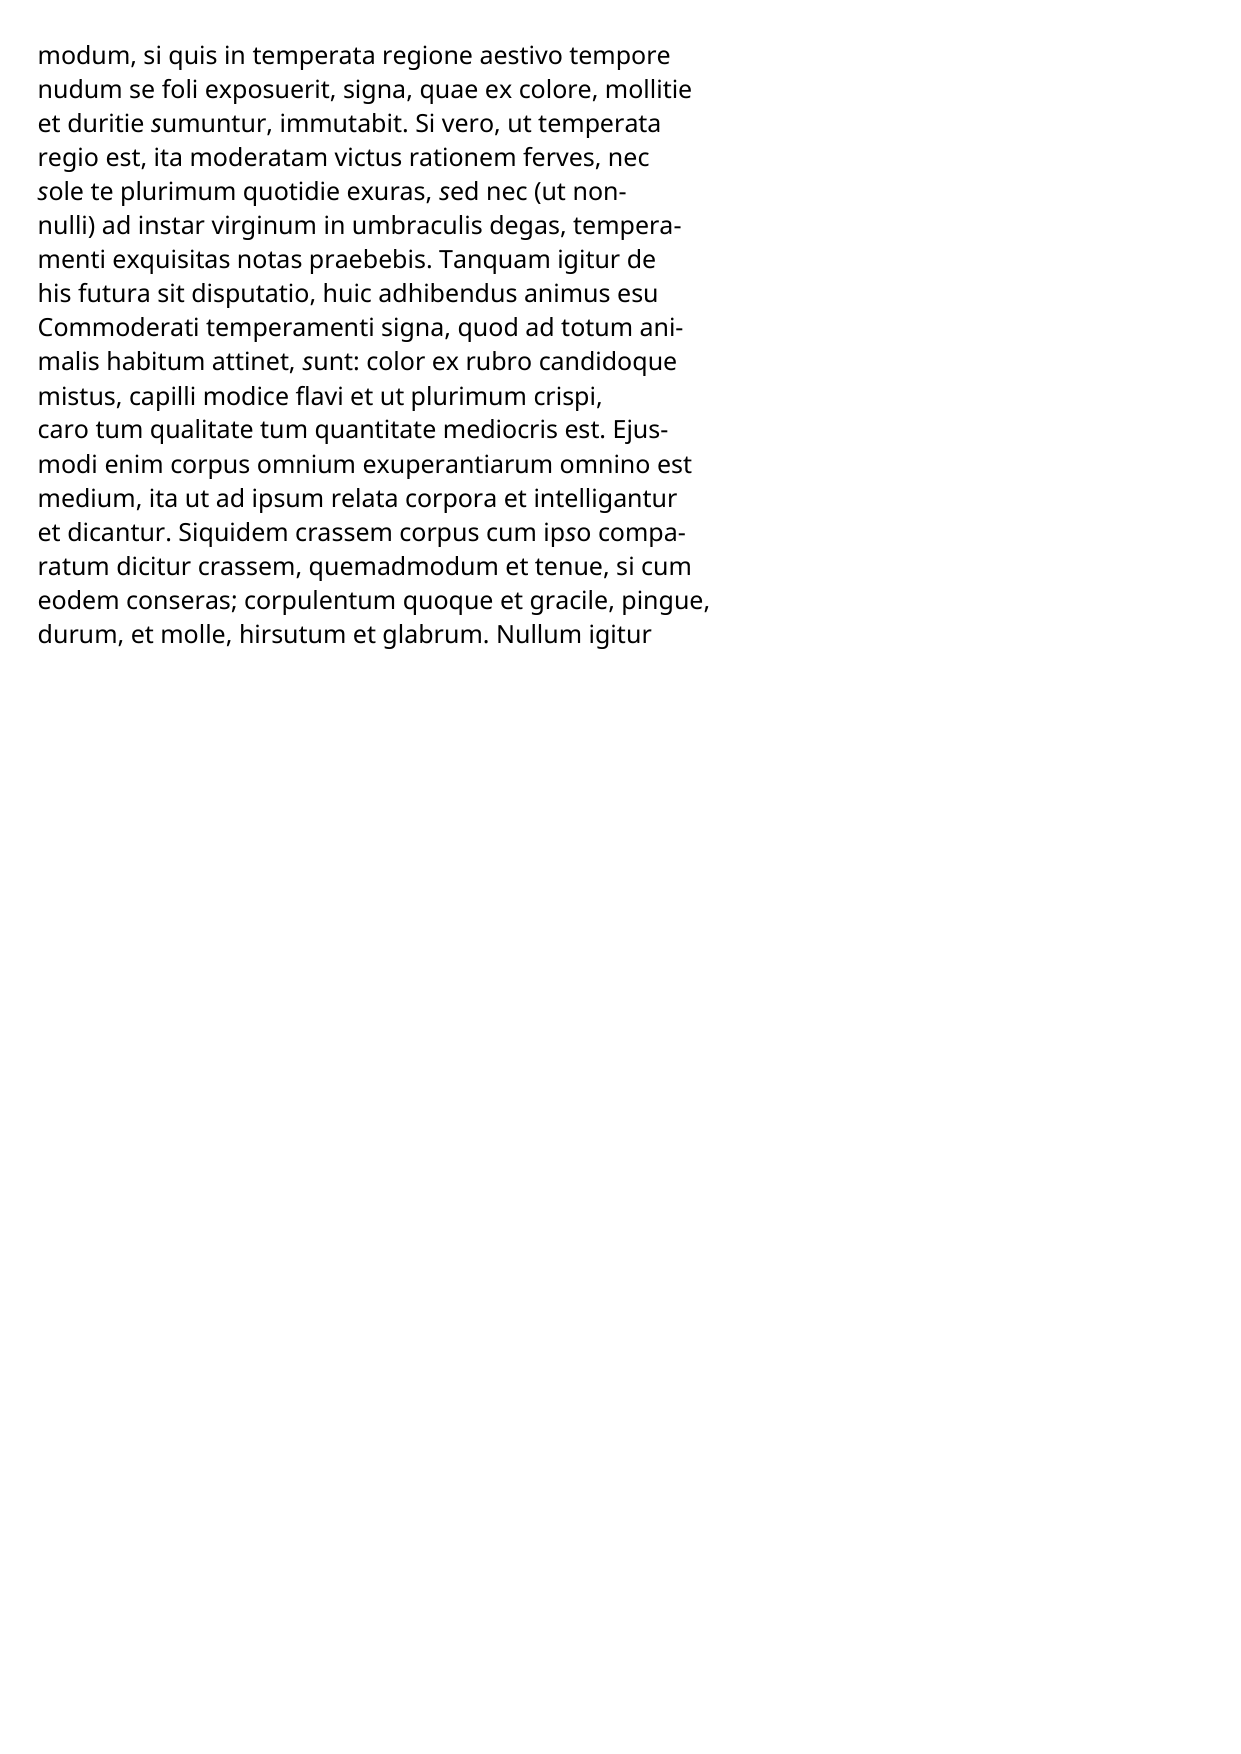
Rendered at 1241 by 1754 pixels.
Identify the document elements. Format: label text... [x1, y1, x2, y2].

text modum, si quis in temperata regione aestivo tempore nudum se foli exposuerit, signa, quae ex colore, mollitie et duritie sumuntur, immutabit. Si vero, ut temperata regio est, ita moderatam victus rationem ferves, nec sole te plurimum quotidie exuras, sed nec (ut non- nulli) ad instar virginum in umbraculis degas, tempera- menti exquisitas notas praebebis. Tanquam igitur de his futura sit disputatio, huic adhibendus animus esu Commoderati temperamenti signa, quod ad totum ani- malis habitum attinet, sunt: color ex rubro candidoque mistus, capilli modice flavi et ut plurimum crispi, caro tum qualitate tum quantitate mediocris est. Ejus- modi enim corpus omnium exuperantiarum omnino est medium, ita ut ad ipsum relata corpora et intelligantur et dicantur. Siquidem crassem corpus cum ipso compa- ratum dicitur crassem, quemadmodum et tenue, si cum eodem conseras; corpulentum quoque et gracile, pingue, durum, et molle, hirsutum et glabrum. Nullum igitur [37, 37, 1203, 651]
